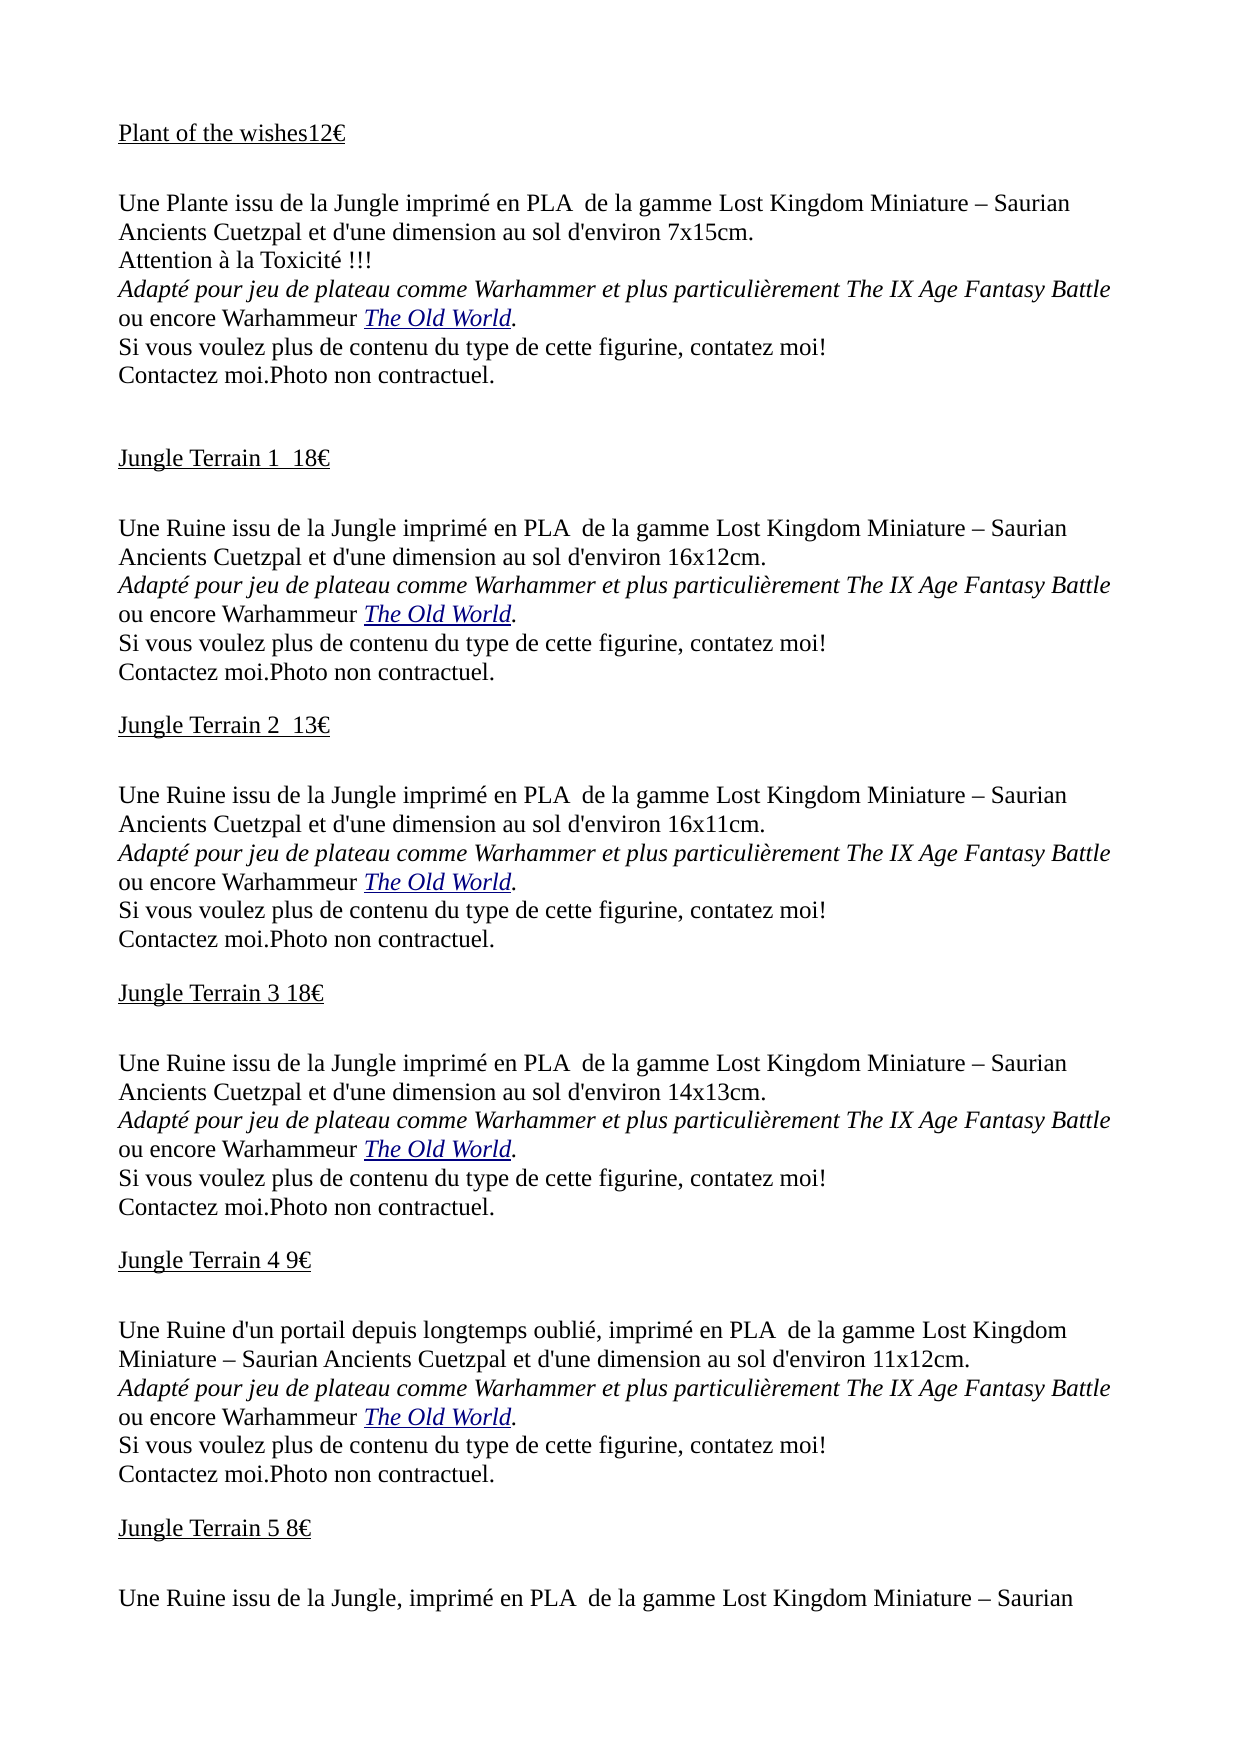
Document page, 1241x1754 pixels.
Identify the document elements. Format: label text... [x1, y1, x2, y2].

text Contactez moi.Photo non contractuel. [118, 657, 1122, 686]
text Adapté pour jeu de plateau comme Warhammer et plus particulièrement The IX Age Fantasy Battle ou encore Warhammeur The Old World. Si vous voulez plus de contenu du type de cette figurine, contatez moi! [118, 1106, 1122, 1192]
subtitle Jungle Terrain 4 9€ [118, 1246, 1122, 1274]
text Adapté pour jeu de plateau comme Warhammer et plus particulièrement The IX Age Fantasy Battle ou encore Warhammeur The Old World. Si vous voulez plus de contenu du type de cette figurine, contatez moi! [118, 1373, 1122, 1459]
subtitle Jungle Terrain 3 18€ [118, 978, 1122, 1007]
text Attention à la Toxicité !!! [118, 246, 1122, 274]
text Adapté pour jeu de plateau comme Warhammer et plus particulièrement The IX Age Fantasy Battle ou encore Warhammeur The Old World. Si vous voulez plus de contenu du type de cette figurine, contatez moi! [118, 571, 1122, 657]
subtitle Plant of the wishes12€ [118, 118, 1122, 147]
text Une Ruine issu de la Jungle imprimé en PLA de la gamme Lost Kingdom Miniature – Saurian Ancients Cuetzpal et d'une dimension au sol d'environ 16x12cm. [118, 513, 1122, 571]
text Contactez moi.Photo non contractuel. [118, 1459, 1122, 1488]
text Adapté pour jeu de plateau comme Warhammer et plus particulièrement The IX Age Fantasy Battle ou encore Warhammeur The Old World. Si vous voulez plus de contenu du type de cette figurine, contatez moi! [118, 838, 1122, 924]
text Une Ruine issu de la Jungle imprimé en PLA de la gamme Lost Kingdom Miniature – Saurian Ancients Cuetzpal et d'une dimension au sol d'environ 14x13cm. [118, 1048, 1122, 1106]
subtitle Jungle Terrain 1 18€ [118, 443, 1122, 472]
subtitle Jungle Terrain 5 8€ [118, 1513, 1122, 1542]
text Contactez moi.Photo non contractuel. [118, 361, 1122, 389]
subtitle Jungle Terrain 2 13€ [118, 711, 1122, 739]
text Une Plante issu de la Jungle imprimé en PLA de la gamme Lost Kingdom Miniature – Saurian Ancients Cuetzpal et d'une dimension au sol d'environ 7x15cm. [118, 188, 1122, 246]
text Une Ruine issu de la Jungle imprimé en PLA de la gamme Lost Kingdom Miniature – Saurian Ancients Cuetzpal et d'une dimension au sol d'environ 16x11cm. [118, 781, 1122, 838]
text Contactez moi.Photo non contractuel. [118, 1192, 1122, 1221]
text Une Ruine issu de la Jungle, imprimé en PLA de la gamme Lost Kingdom Miniature – Saurian [118, 1583, 1122, 1612]
text Contactez moi.Photo non contractuel. [118, 924, 1122, 953]
text Adapté pour jeu de plateau comme Warhammer et plus particulièrement The IX Age Fantasy Battle ou encore Warhammeur The Old World. Si vous voulez plus de contenu du type de cette figurine, contatez moi! [118, 274, 1122, 361]
text Une Ruine d'un portail depuis longtemps oublié, imprimé en PLA de la gamme Lost Kingdom Miniature – Saurian Ancients Cuetzpal et d'une dimension au sol d'environ 11x12cm. [118, 1316, 1122, 1373]
